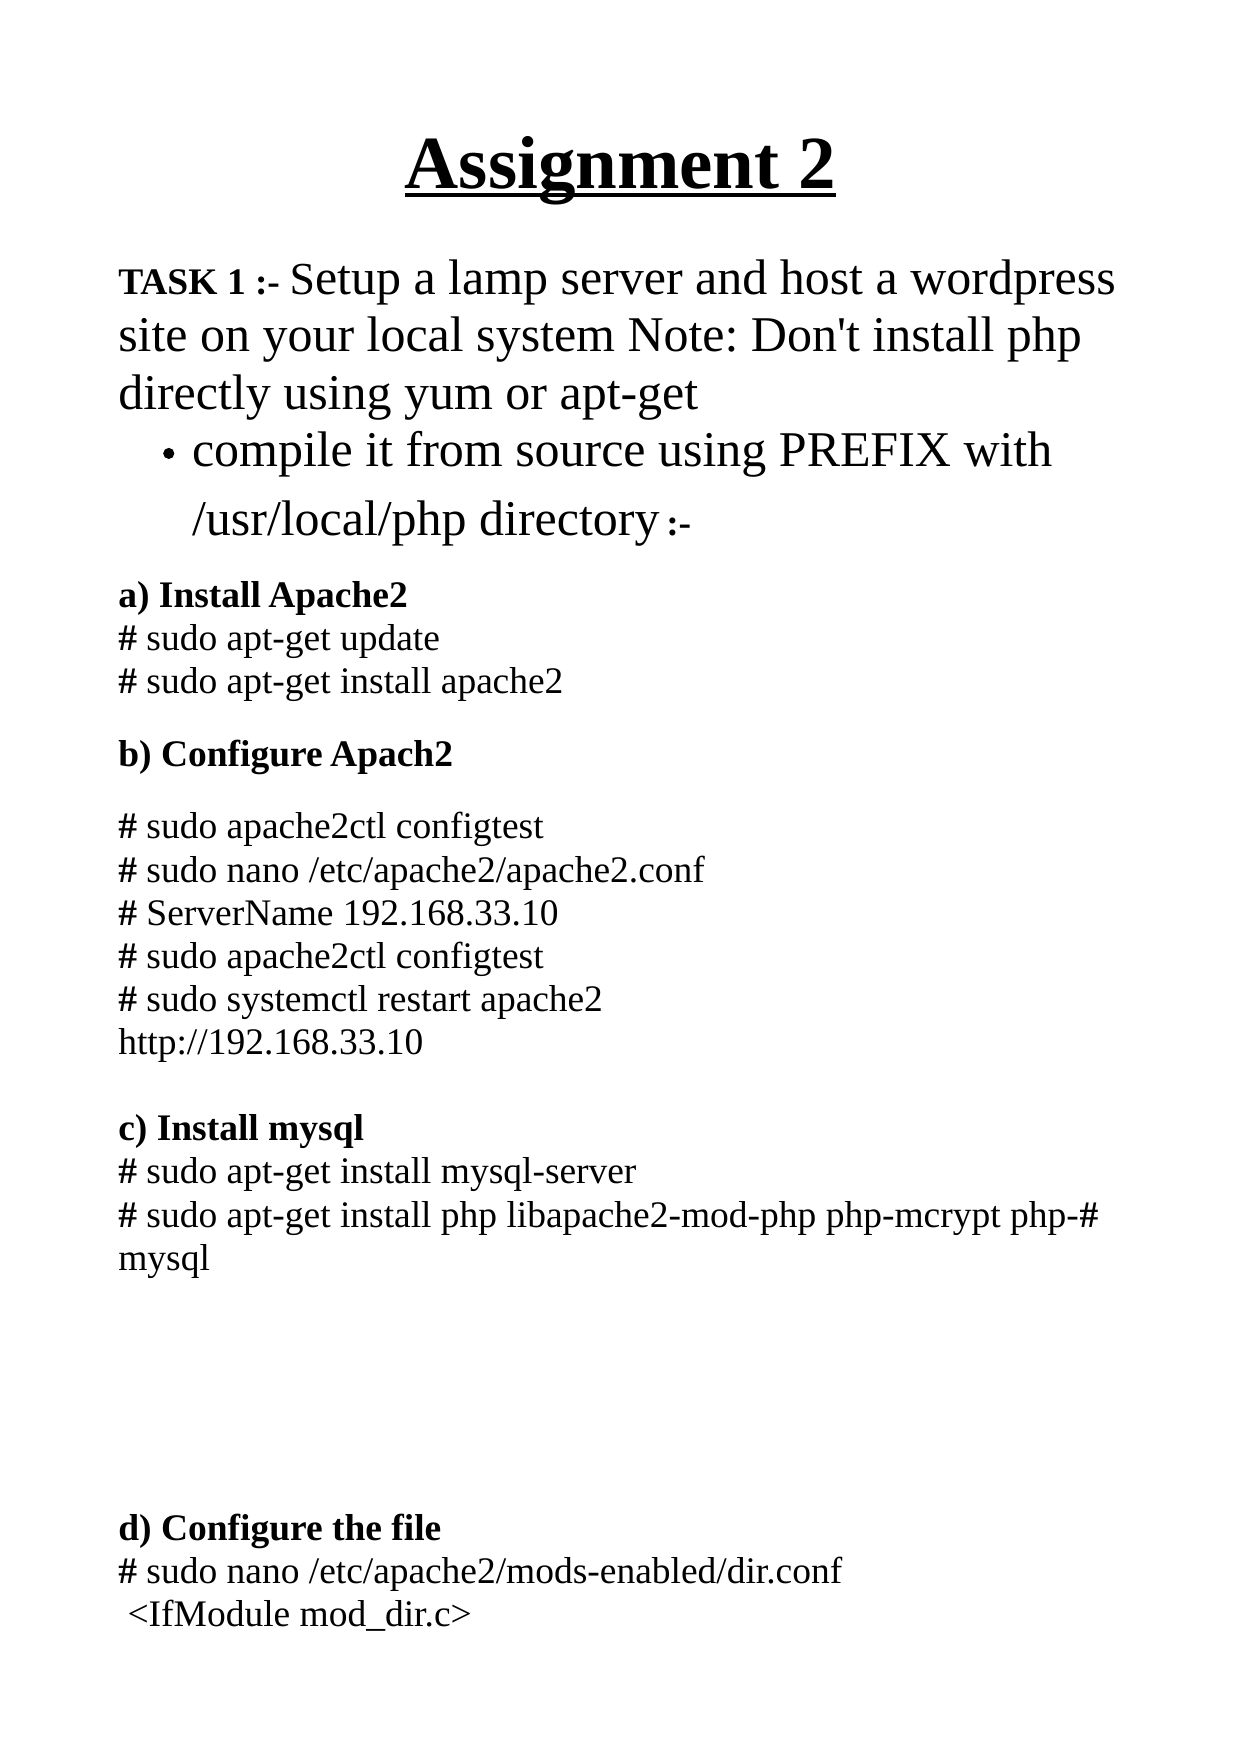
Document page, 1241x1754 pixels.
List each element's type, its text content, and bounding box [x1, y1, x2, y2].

text c) Install mysql [118, 1106, 1122, 1149]
text # sudo nano /etc/apache2/apache2.conf [118, 847, 1122, 890]
text a) Install Apache2 [118, 572, 1122, 616]
text # sudo apt-get install php libapache2-mod-php php-mcrypt php-# mysql [118, 1192, 1122, 1278]
text b) Configure Apach2 [118, 731, 1122, 774]
list compile it from source using PREFIX with /usr/local/php directory :- [162, 420, 1122, 546]
text TASK 1 :- Setup a lamp server and host a wordpress site on your local system Note: Don't install php directly using yum or apt-get [118, 247, 1122, 420]
text # sudo apt-get install apache2 [118, 659, 1122, 702]
text # sudo apt-get install mysql-server [118, 1149, 1122, 1192]
text <IfModule mod_dir.c> [118, 1591, 1122, 1634]
text # sudo nano /etc/apache2/mods-enabled/dir.conf [118, 1548, 1122, 1591]
text # sudo apache2ctl configtest [118, 804, 1122, 847]
text # sudo apache2ctl configtest [118, 933, 1122, 976]
text http://192.168.33.10 [118, 1019, 1122, 1063]
text Assignment 2 [118, 118, 1122, 204]
text d) Configure the file [118, 1505, 1122, 1548]
text # sudo systemctl restart apache2 [118, 976, 1122, 1019]
text # sudo apt-get update [118, 616, 1122, 659]
text # ServerName 192.168.33.10 [118, 890, 1122, 933]
